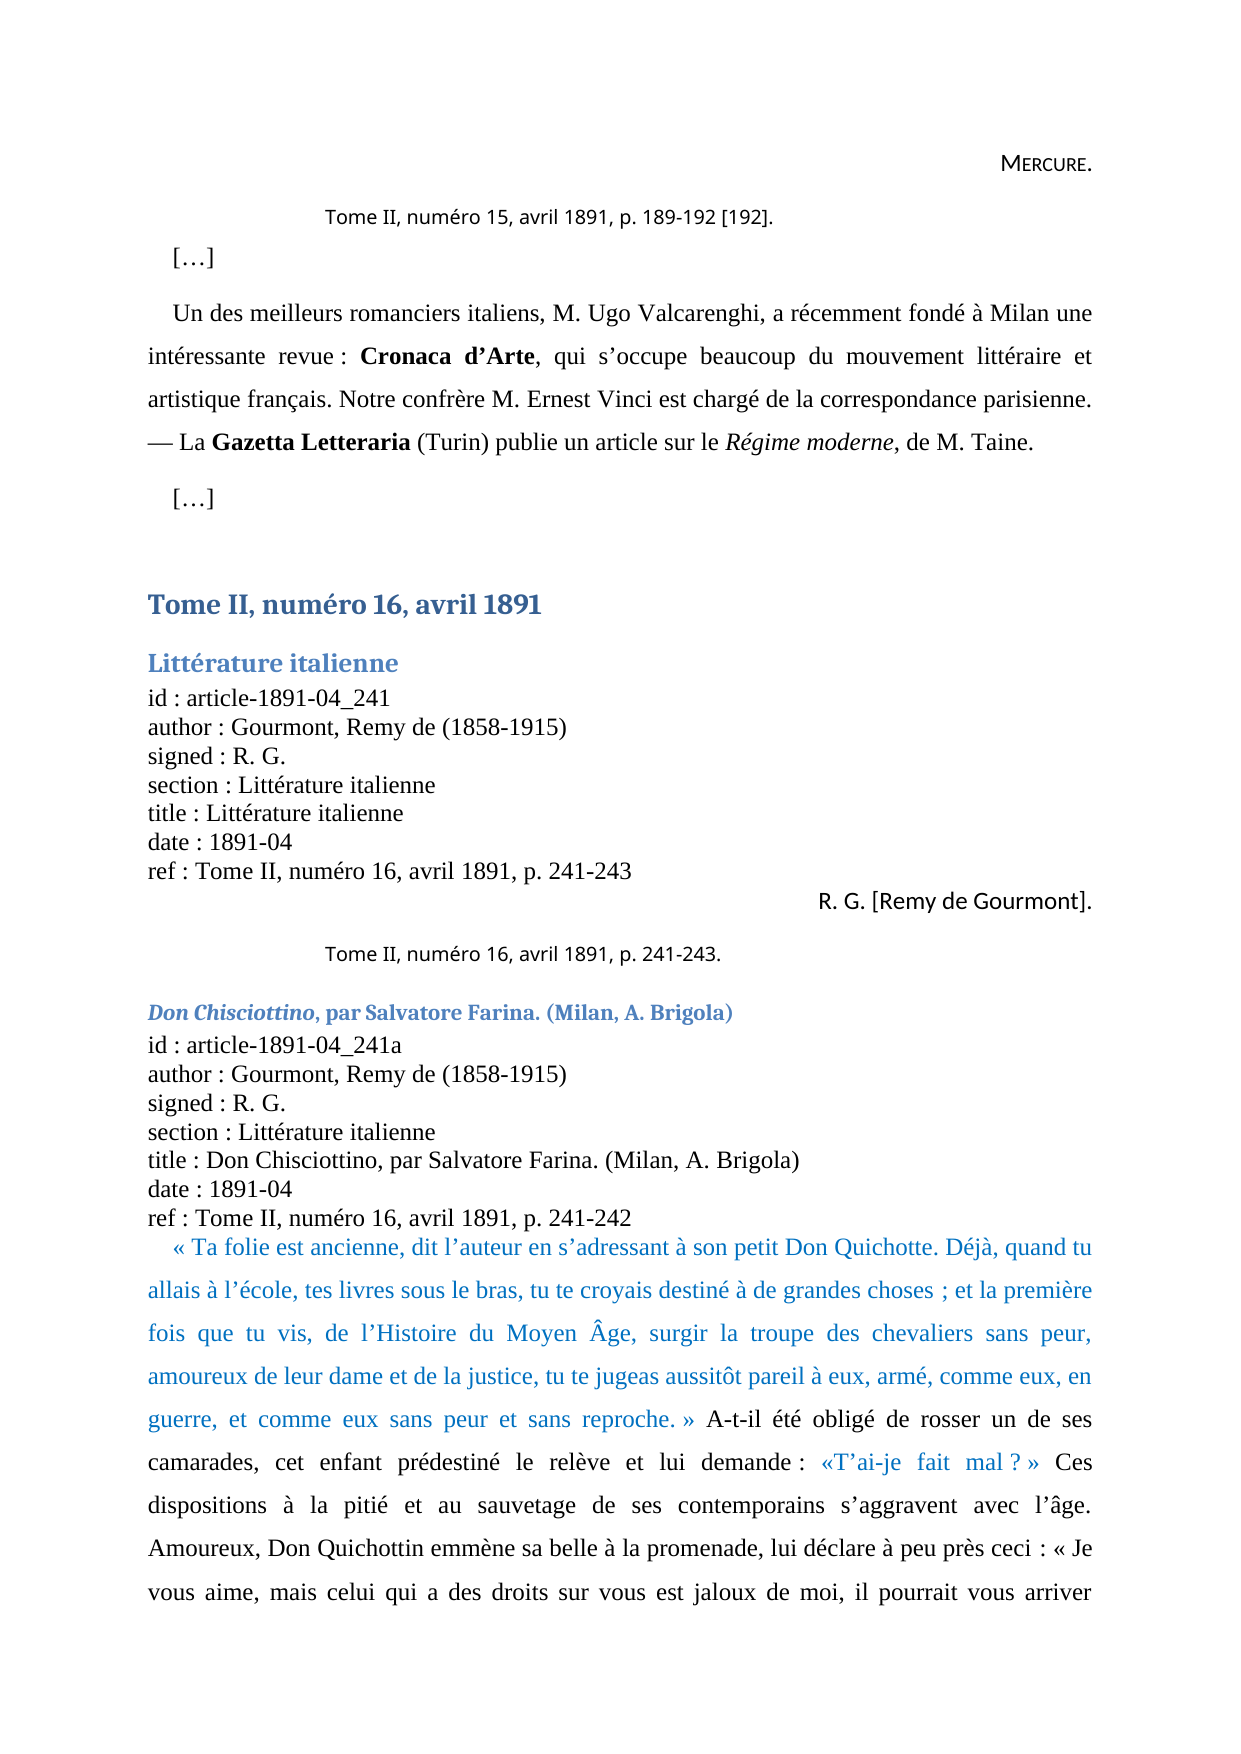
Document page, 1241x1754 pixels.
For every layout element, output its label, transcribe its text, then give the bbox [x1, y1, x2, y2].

text title : Littérature italienne [148, 798, 1093, 827]
text R. G. [Remy de Gourmont]. [148, 885, 1093, 915]
text author : Gourmont, Remy de (1858-1915) [148, 1059, 1093, 1088]
text […] [148, 242, 1093, 271]
text date : 1891-04 [148, 827, 1093, 856]
text section : Littérature italienne [148, 770, 1093, 798]
text signed : R. G. [148, 1088, 1093, 1117]
text signed : R. G. [148, 741, 1093, 770]
text date : 1891-04 [148, 1174, 1093, 1203]
text id : article-1891-04_241a [148, 1030, 1093, 1059]
text title : Don Chisciottino, par Salvatore Farina. (Milan, A. Brigola) [148, 1145, 1093, 1174]
text Tome II, numéro 15, avril 1891, p. 189-192 [192]. [325, 203, 1093, 230]
text author : Gourmont, Remy de (1858-1915) [148, 712, 1093, 741]
text […] [148, 483, 1093, 512]
subtitle Littérature italienne [148, 648, 1093, 679]
text Mercure. [148, 148, 1093, 178]
text Tome II, numéro 16, avril 1891, p. 241-243. [325, 941, 1093, 968]
text ref : Tome II, numéro 16, avril 1891, p. 241-243 [148, 856, 1093, 885]
text id : article-1891-04_241 [148, 683, 1093, 712]
text section : Littérature italienne [148, 1117, 1093, 1145]
text « Ta folie est ancienne, dit l’auteur en s’adressant à son petit Don Quichotte. Déjà, quand tu allais à l’école, tes livres sous le bras, tu te croyais destiné à de grandes choses ; et la première fois que tu vis, de l’Histoire du Moyen Âge, surgir la troupe des chevaliers sans peur, amoureux de leur dame et de la justice, tu te jugeas aussitôt pareil à eux, armé, comme eux, en guerre, et comme eux sans peur et sans reproche. » A-t-il été obligé de rosser un de ses camarades, cet enfant prédestiné le relève et lui demande : «T’ai-je fait mal ? » Ces dispositions à la pitié et au sauvetage de ses contemporains s’aggravent avec l’âge. Amoureux, Don Quichottin emmène sa belle à la promenade, lui déclare à peu près ceci : « Je vous aime, mais celui qui a des droits sur vous est jaloux de moi, il pourrait vous arriver [148, 1232, 1093, 1605]
text ref : Tome II, numéro 16, avril 1891, p. 241-242 [148, 1203, 1093, 1232]
subtitle Tome II, numéro 16, avril 1891 [148, 588, 1093, 622]
text Un des meilleurs romanciers italiens, M. Ugo Valcarenghi, a récemment fondé à Milan une intéressante revue : Cronaca d’Arte, qui s’occupe beaucoup du mouvement littéraire et artistique français. Notre confrère M. Ernest Vinci est chargé de la correspondance parisienne. — La Gazetta Letteraria (Turin) publie un article sur le Régime moderne, de M. Taine. [148, 298, 1093, 456]
subtitle Don Chisciottino, par Salvatore Farina. (Milan, A. Brigola) [148, 1000, 1093, 1027]
